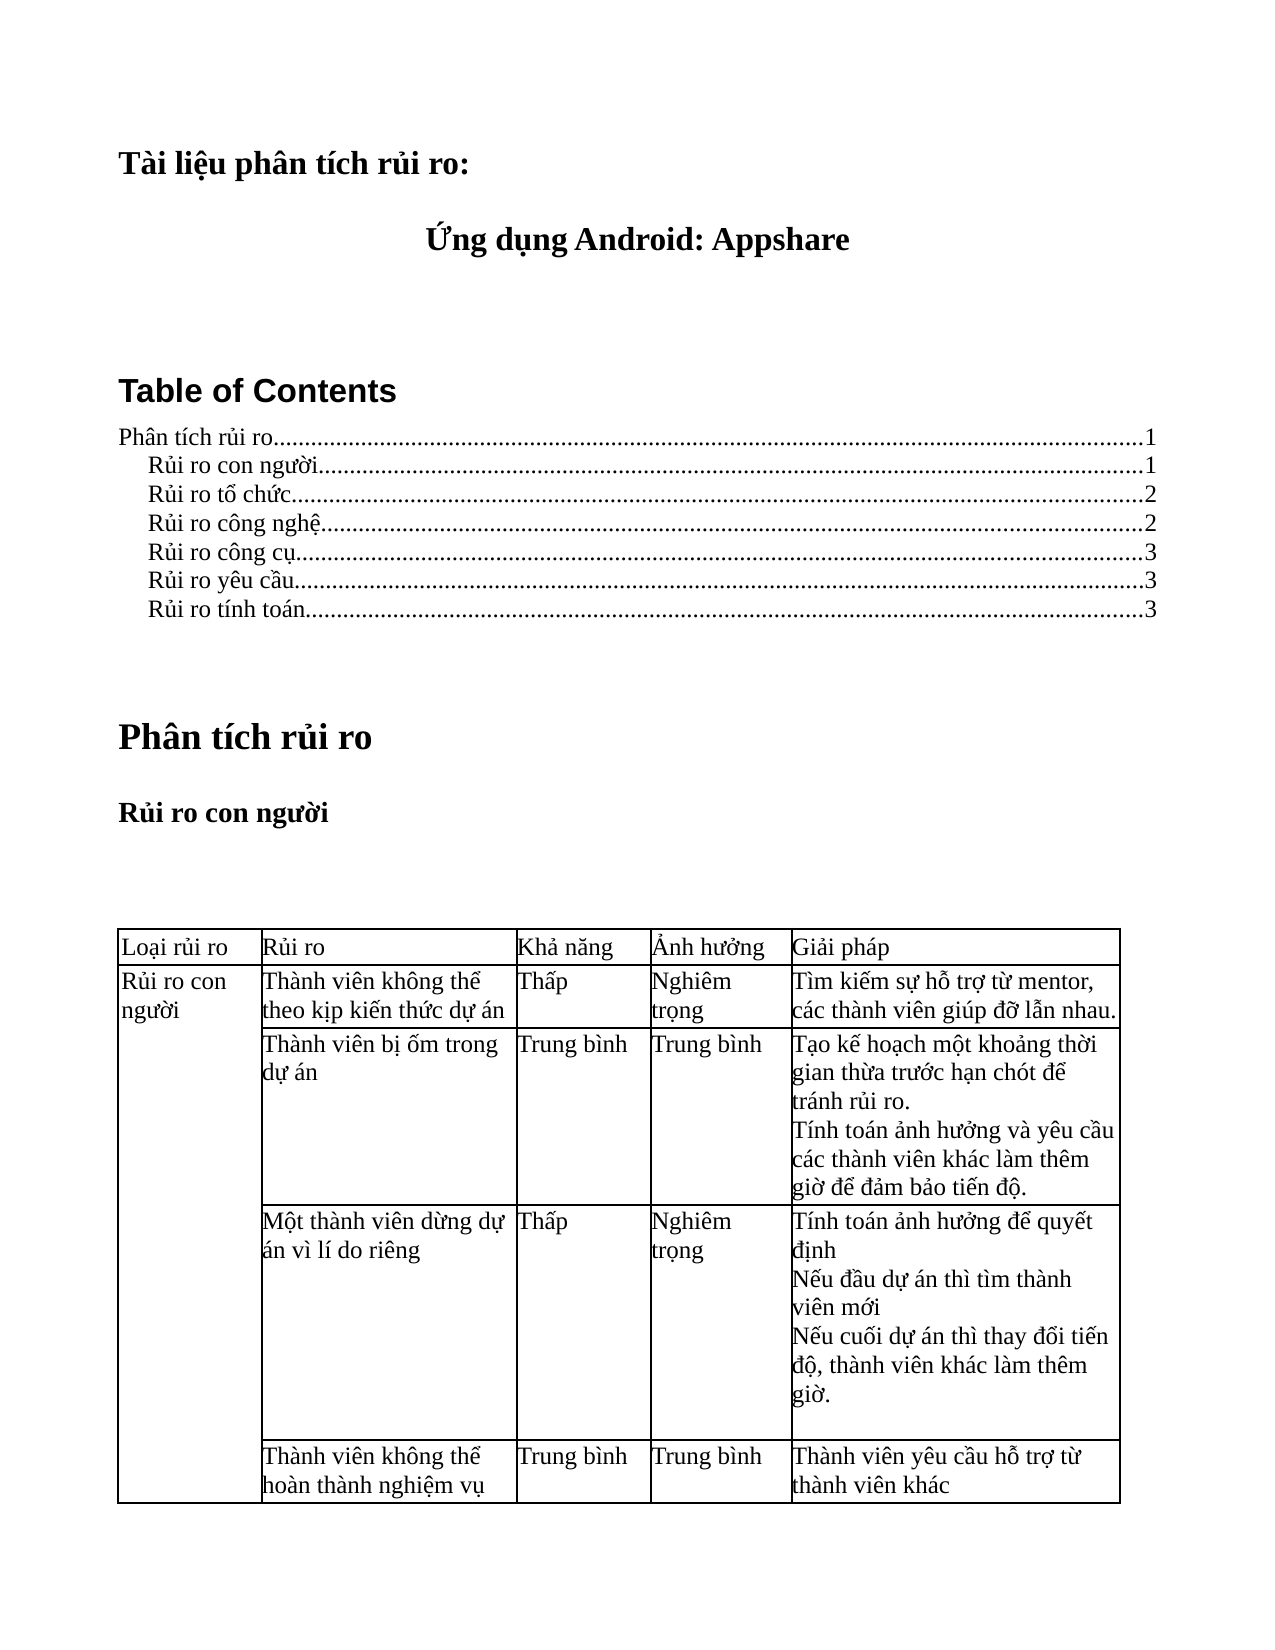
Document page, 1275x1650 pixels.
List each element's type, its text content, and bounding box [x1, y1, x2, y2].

table_cell Thành viên không thể theo kịp kiến thức dự án [263, 966, 516, 1027]
table_cell Trung bình [652, 1441, 791, 1502]
table_cell Thành viên không thể hoàn thành nghiệm vụ [263, 1441, 516, 1502]
table_cell Thấp [518, 1206, 650, 1439]
table_cell Tính toán ảnh hưởng để quyết định Nếu đầu dự án thì tìm thành viên mới Nếu cuối dự án thì thay đổi tiến độ, thành viên khác làm thêm giờ. [793, 1206, 1119, 1439]
table_header Khả năng [518, 930, 650, 964]
text Rủi ro tính toán 3 [148, 594, 1157, 623]
table_cell Thành viên yêu cầu hỗ trợ từ thành viên khác [793, 1441, 1119, 1502]
text Rủi ro công cụ 3 [148, 537, 1157, 565]
table_cell Trung bình [518, 1441, 650, 1502]
title Tài liệu phân tích rủi ro: [118, 143, 1157, 181]
table_cell Trung bình [518, 1029, 650, 1204]
table_cell Tìm kiếm sự hỗ trợ từ mentor, các thành viên giúp đỡ lẫn nhau. [793, 966, 1119, 1027]
table_cell Tạo kế hoạch một khoảng thời gian thừa trước hạn chót để tránh rủi ro. Tính toán ảnh hưởng và yêu cầu các thành viên khác làm thêm giờ để đảm bảo tiến độ. [793, 1029, 1119, 1204]
table_cell Thấp [518, 966, 650, 1027]
text Rủi ro yêu cầu 3 [148, 565, 1157, 594]
text Phân tích rủi ro 1 [118, 422, 1157, 450]
subtitle Rủi ro con người [118, 795, 1157, 828]
table_cell Nghiêm trọng [652, 966, 791, 1027]
table_cell Trung bình [652, 1029, 791, 1204]
subtitle Table of Contents [118, 371, 1157, 409]
table_cell Nghiêm trọng [652, 1206, 791, 1439]
table_cell Thành viên bị ốm trong dự án [263, 1029, 516, 1204]
table_cell Rủi ro con người [119, 966, 261, 1502]
text Rủi ro con người 1 [148, 450, 1157, 479]
table_header Rủi ro [263, 930, 516, 964]
subtitle Phân tích rủi ro [118, 714, 1157, 757]
text Rủi ro công nghệ 2 [148, 508, 1157, 537]
table_header Loại rủi ro [119, 930, 261, 964]
table_header Ảnh hưởng [652, 930, 791, 964]
title Ứng dụng Android: Appshare [118, 219, 1157, 257]
table_cell Một thành viên dừng dự án vì lí do riêng [263, 1206, 516, 1439]
table_header Giải pháp [793, 930, 1119, 964]
text Rủi ro tổ chức 2 [148, 479, 1157, 508]
